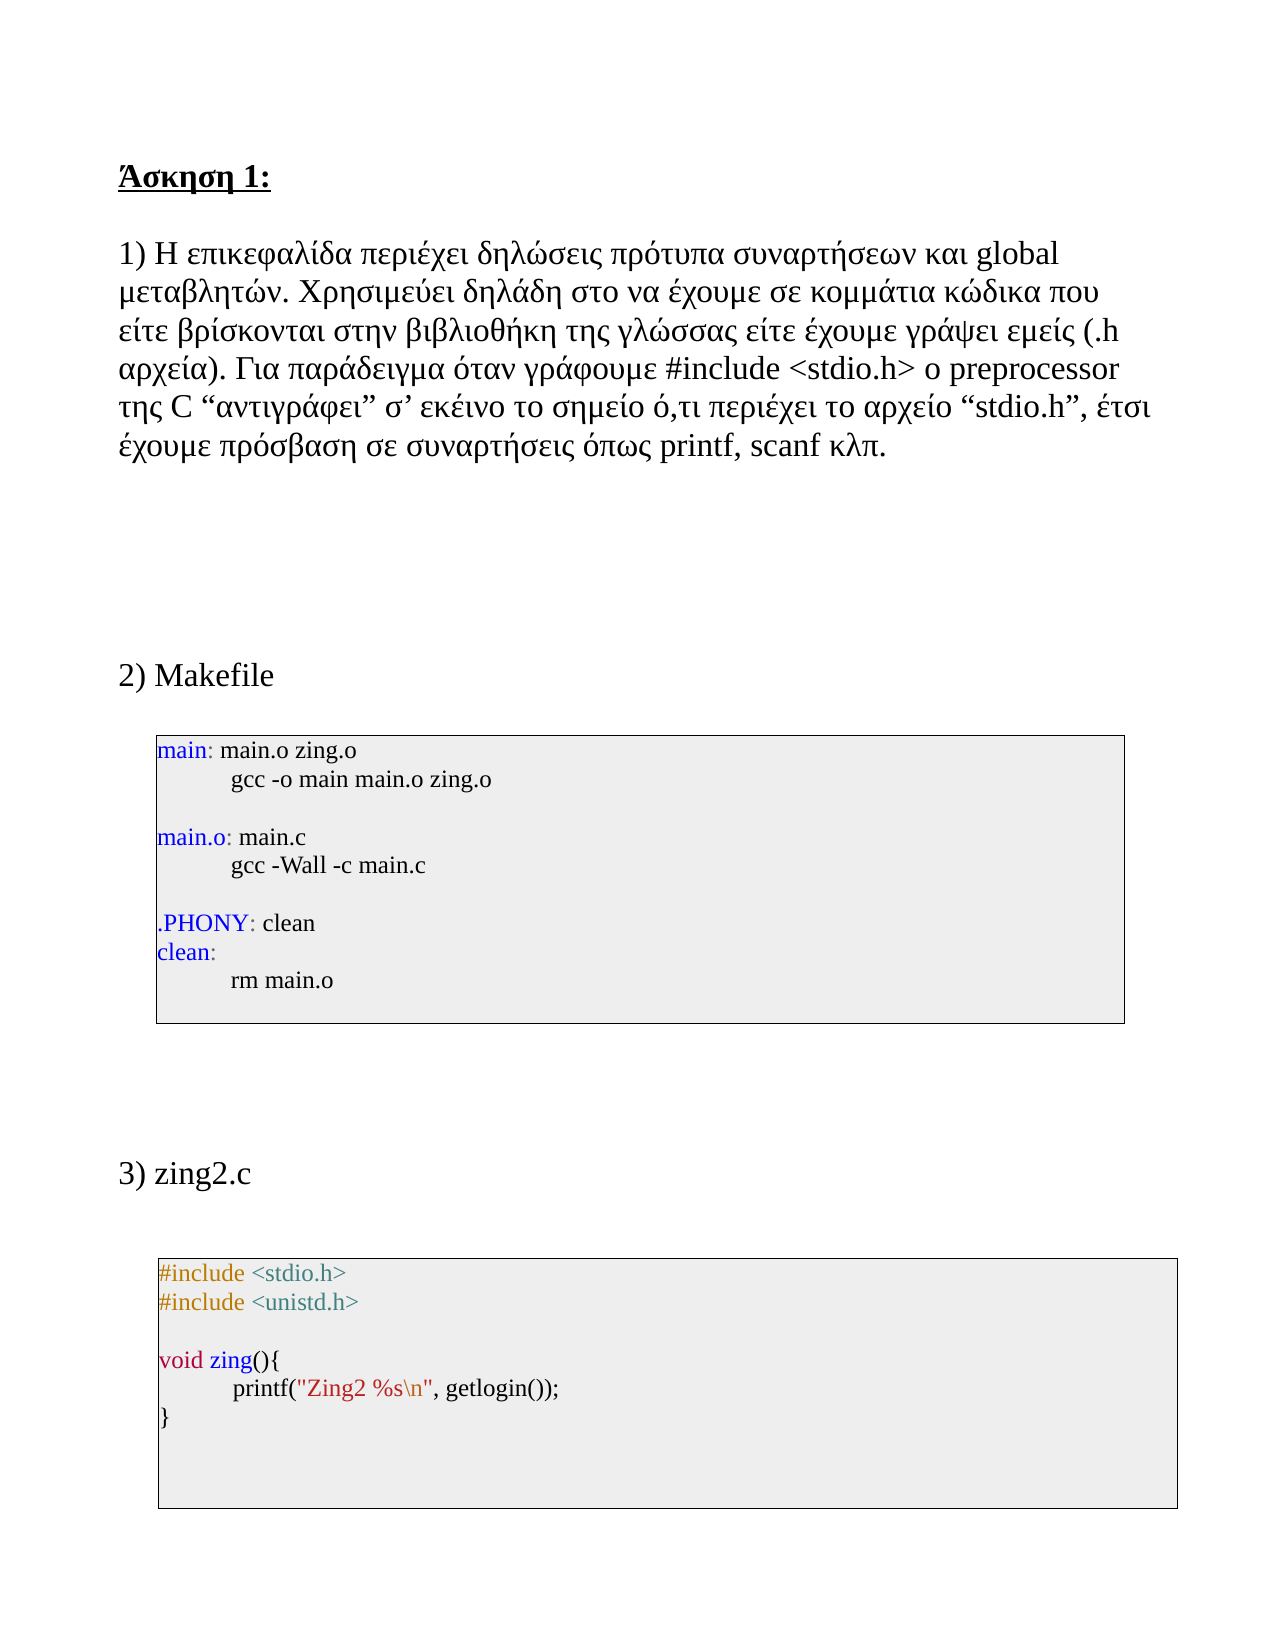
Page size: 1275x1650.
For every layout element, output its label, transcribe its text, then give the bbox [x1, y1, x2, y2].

text 3) zing2.c [118, 1153, 1157, 1191]
text 2) Makefile [118, 655, 1157, 693]
text Άσκηση 1: [118, 156, 1157, 195]
text 1) Η επικεφαλίδα περιέχει δηλώσεις πρότυπα συναρτήσεων και global μεταβλητών. Χρησιμεύει δηλάδη στο να έχουμε σε κομμάτια κώδικα που είτε βρίσκονται στην βιβλιοθήκη της γλώσσας είτε έχουμε γράψει εμείς (.h αρχεία). Για παράδειγμα όταν γράφουμε #include <stdio.h> ο preprocessor της C “αντιγράφει” σ’ εκέινο το σημείο ό,τι περιέχει το αρχείο “stdio.h”, έτσι έχουμε πρόσβαση σε συναρτήσεις όπως printf, scanf κλπ. [118, 233, 1157, 463]
